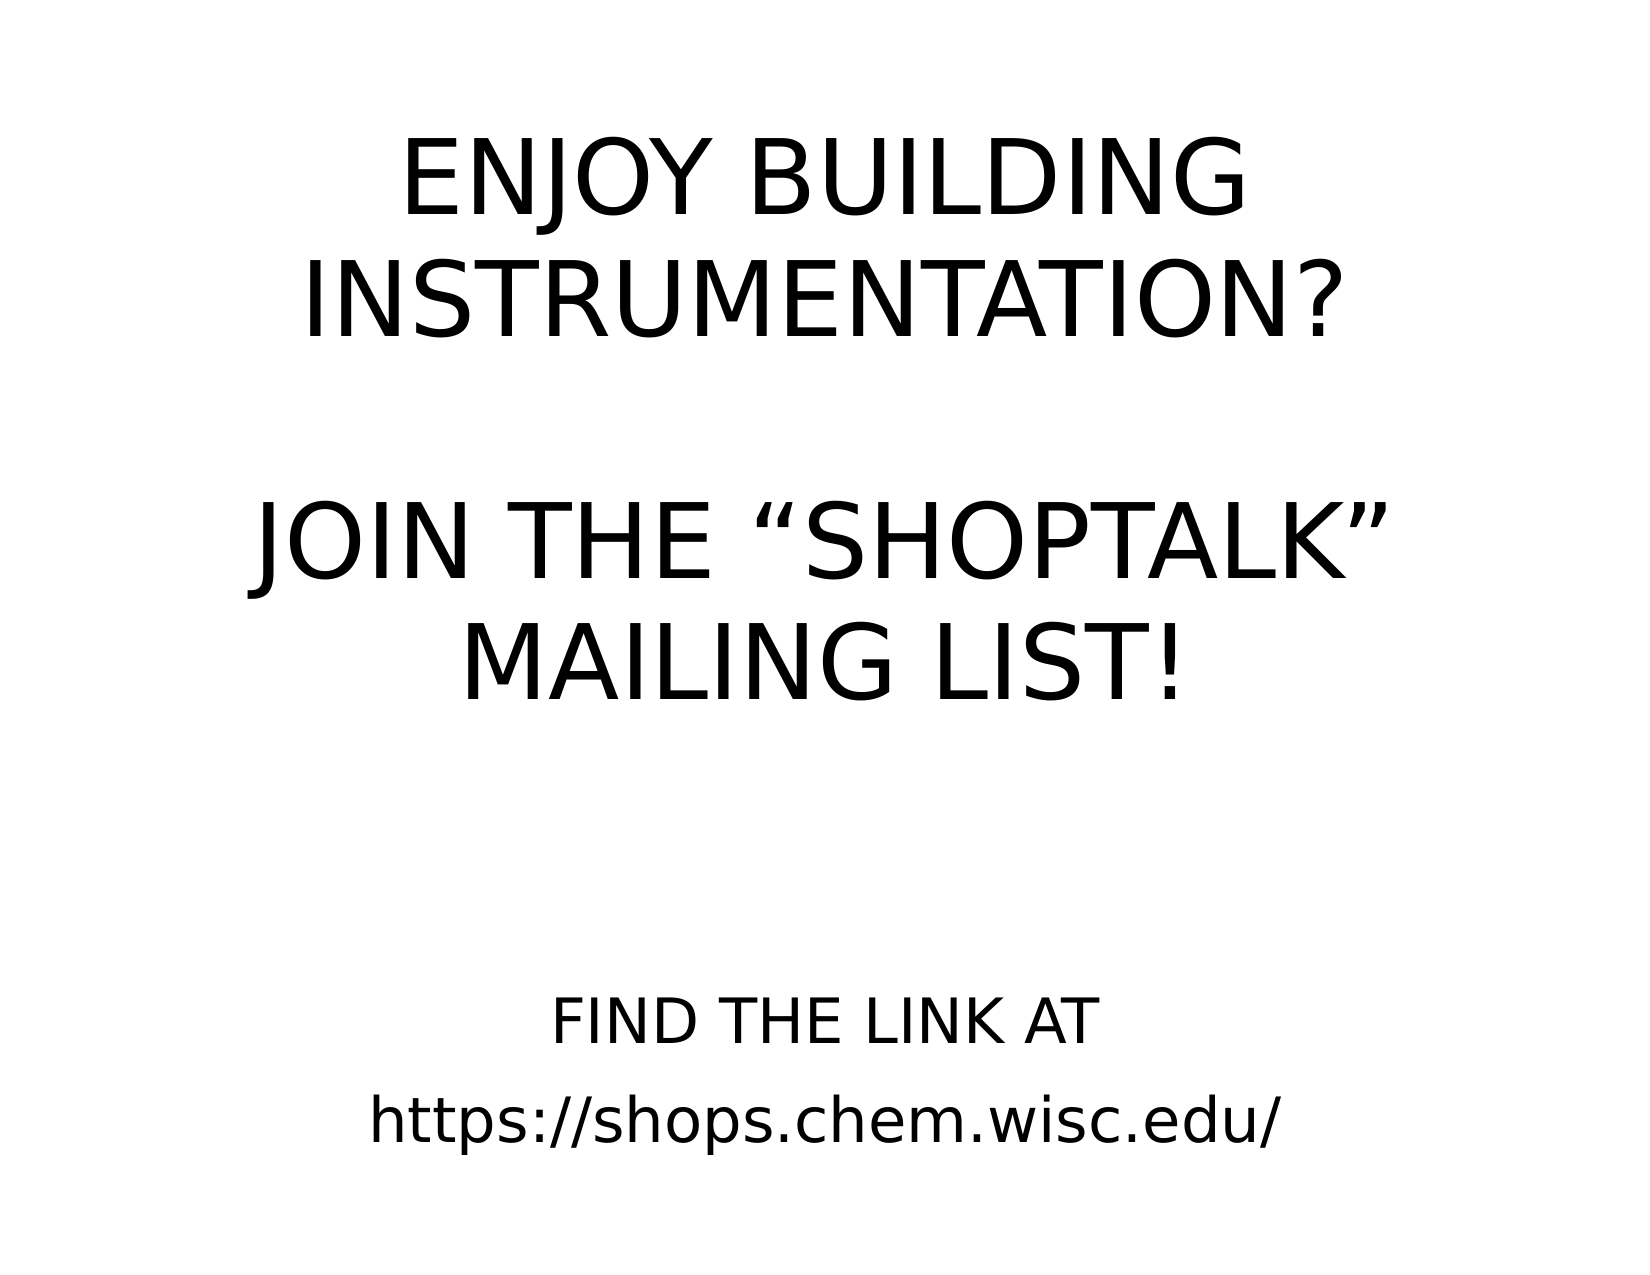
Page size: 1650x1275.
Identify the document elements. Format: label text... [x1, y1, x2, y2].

text ENJOY BUILDING INSTRUMENTATION? [118, 118, 1532, 361]
text JOIN THE “SHOPTALK” MAILING LIST! [118, 482, 1532, 724]
